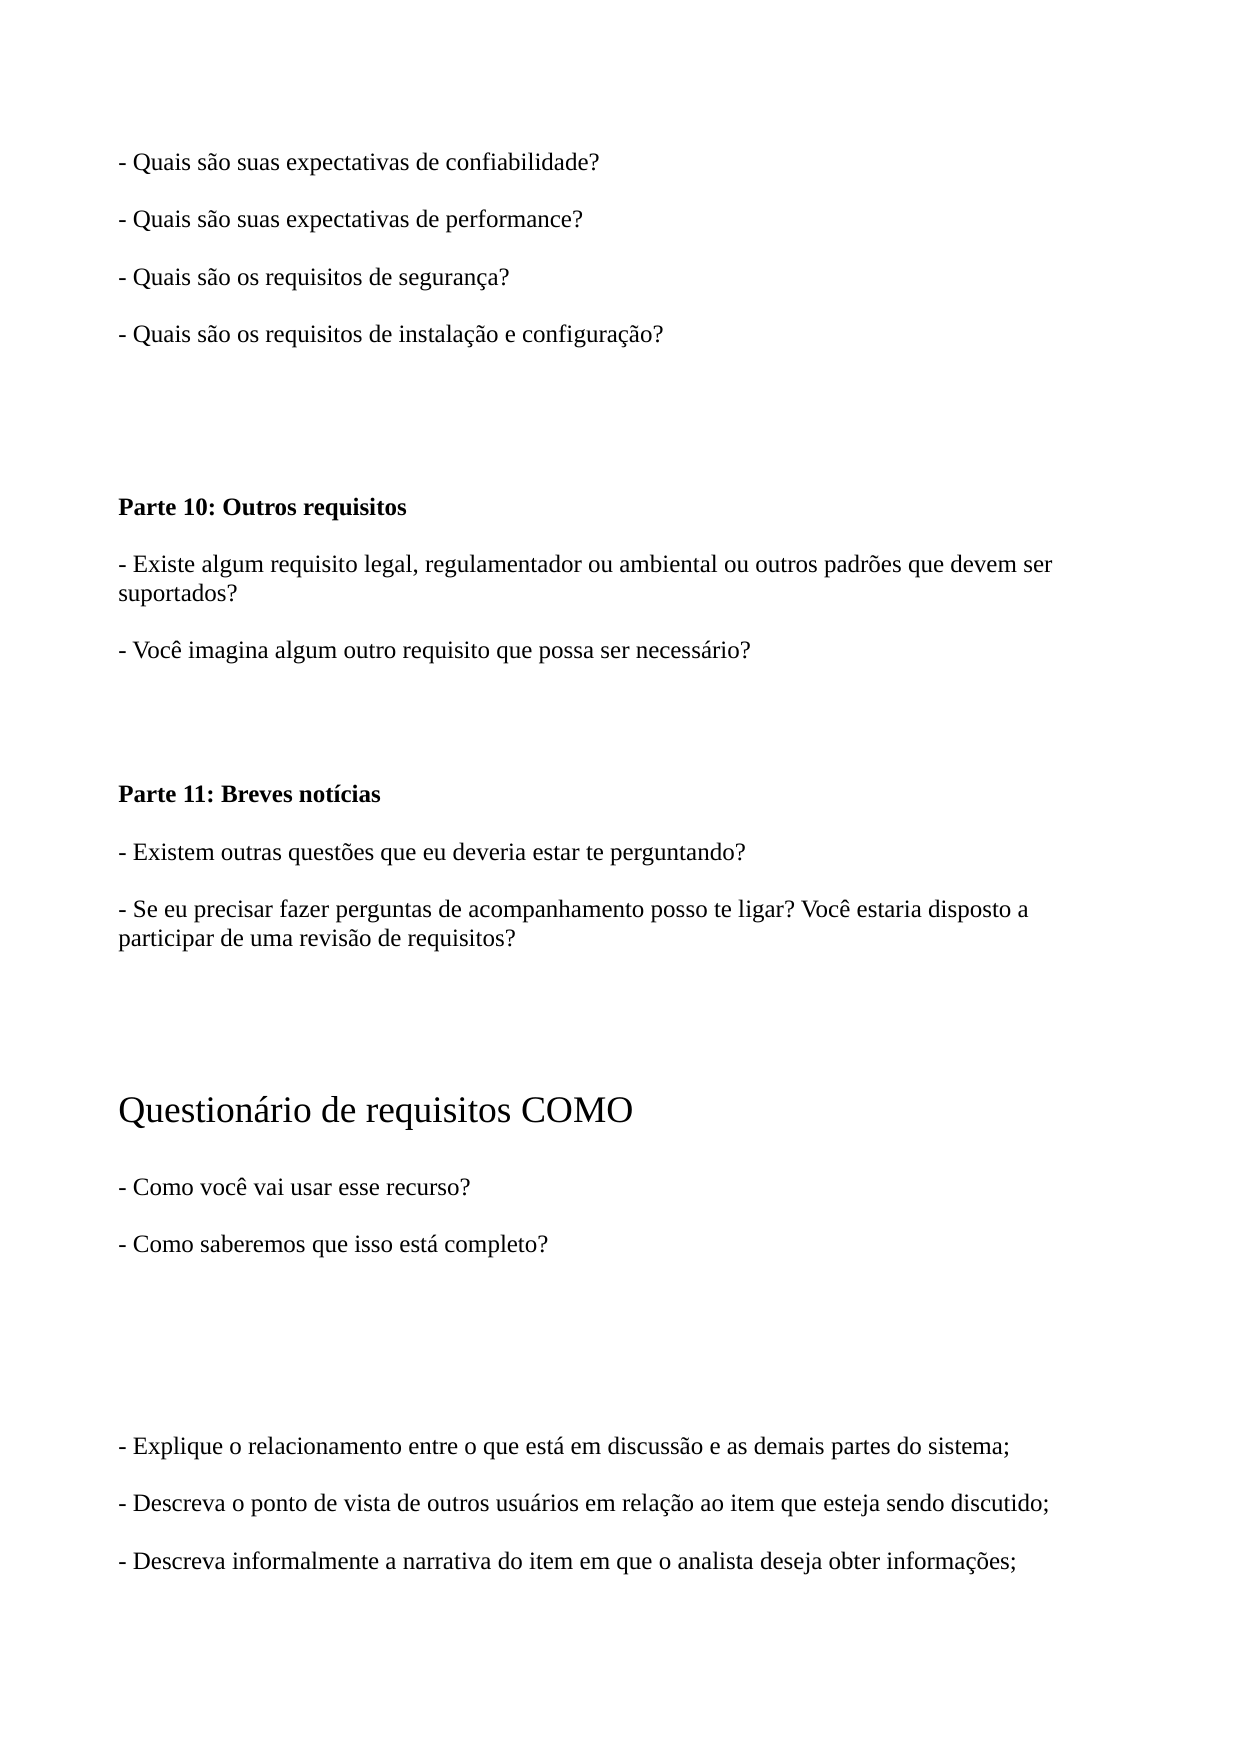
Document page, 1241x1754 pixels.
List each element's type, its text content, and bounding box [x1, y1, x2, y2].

text - Você imagina algum outro requisito que possa ser necessário? [118, 636, 1122, 664]
subtitle Questionário de requisitos COMO [118, 1088, 1122, 1131]
text - Descreva informalmente a narrativa do item em que o analista deseja obter informações; [118, 1546, 1122, 1574]
text - Como você vai usar esse recurso? [118, 1172, 1122, 1201]
text Parte 11: Breves notícias [118, 779, 1122, 808]
text - Descreva o ponto de vista de outros usuários em relação ao item que esteja sendo discutido; [118, 1488, 1122, 1517]
text - Quais são os requisitos de segurança? [118, 262, 1122, 291]
text - Quais são suas expectativas de performance? [118, 204, 1122, 233]
text - Quais são os requisitos de instalação e configuração? [118, 319, 1122, 348]
text - Explique o relacionamento entre o que está em discussão e as demais partes do sistema; [118, 1431, 1122, 1459]
text Parte 10: Outros requisitos [118, 492, 1122, 521]
text - Quais são suas expectativas de confiabilidade? [118, 147, 1122, 176]
text - Existem outras questões que eu deveria estar te perguntando? [118, 837, 1122, 866]
text - Existe algum requisito legal, regulamentador ou ambiental ou outros padrões que devem ser suportados? [118, 549, 1122, 607]
text - Como saberemos que isso está completo? [118, 1229, 1122, 1258]
text - Se eu precisar fazer perguntas de acompanhamento posso te ligar? Você estaria disposto a participar de uma revisão de requisitos? [118, 894, 1122, 952]
